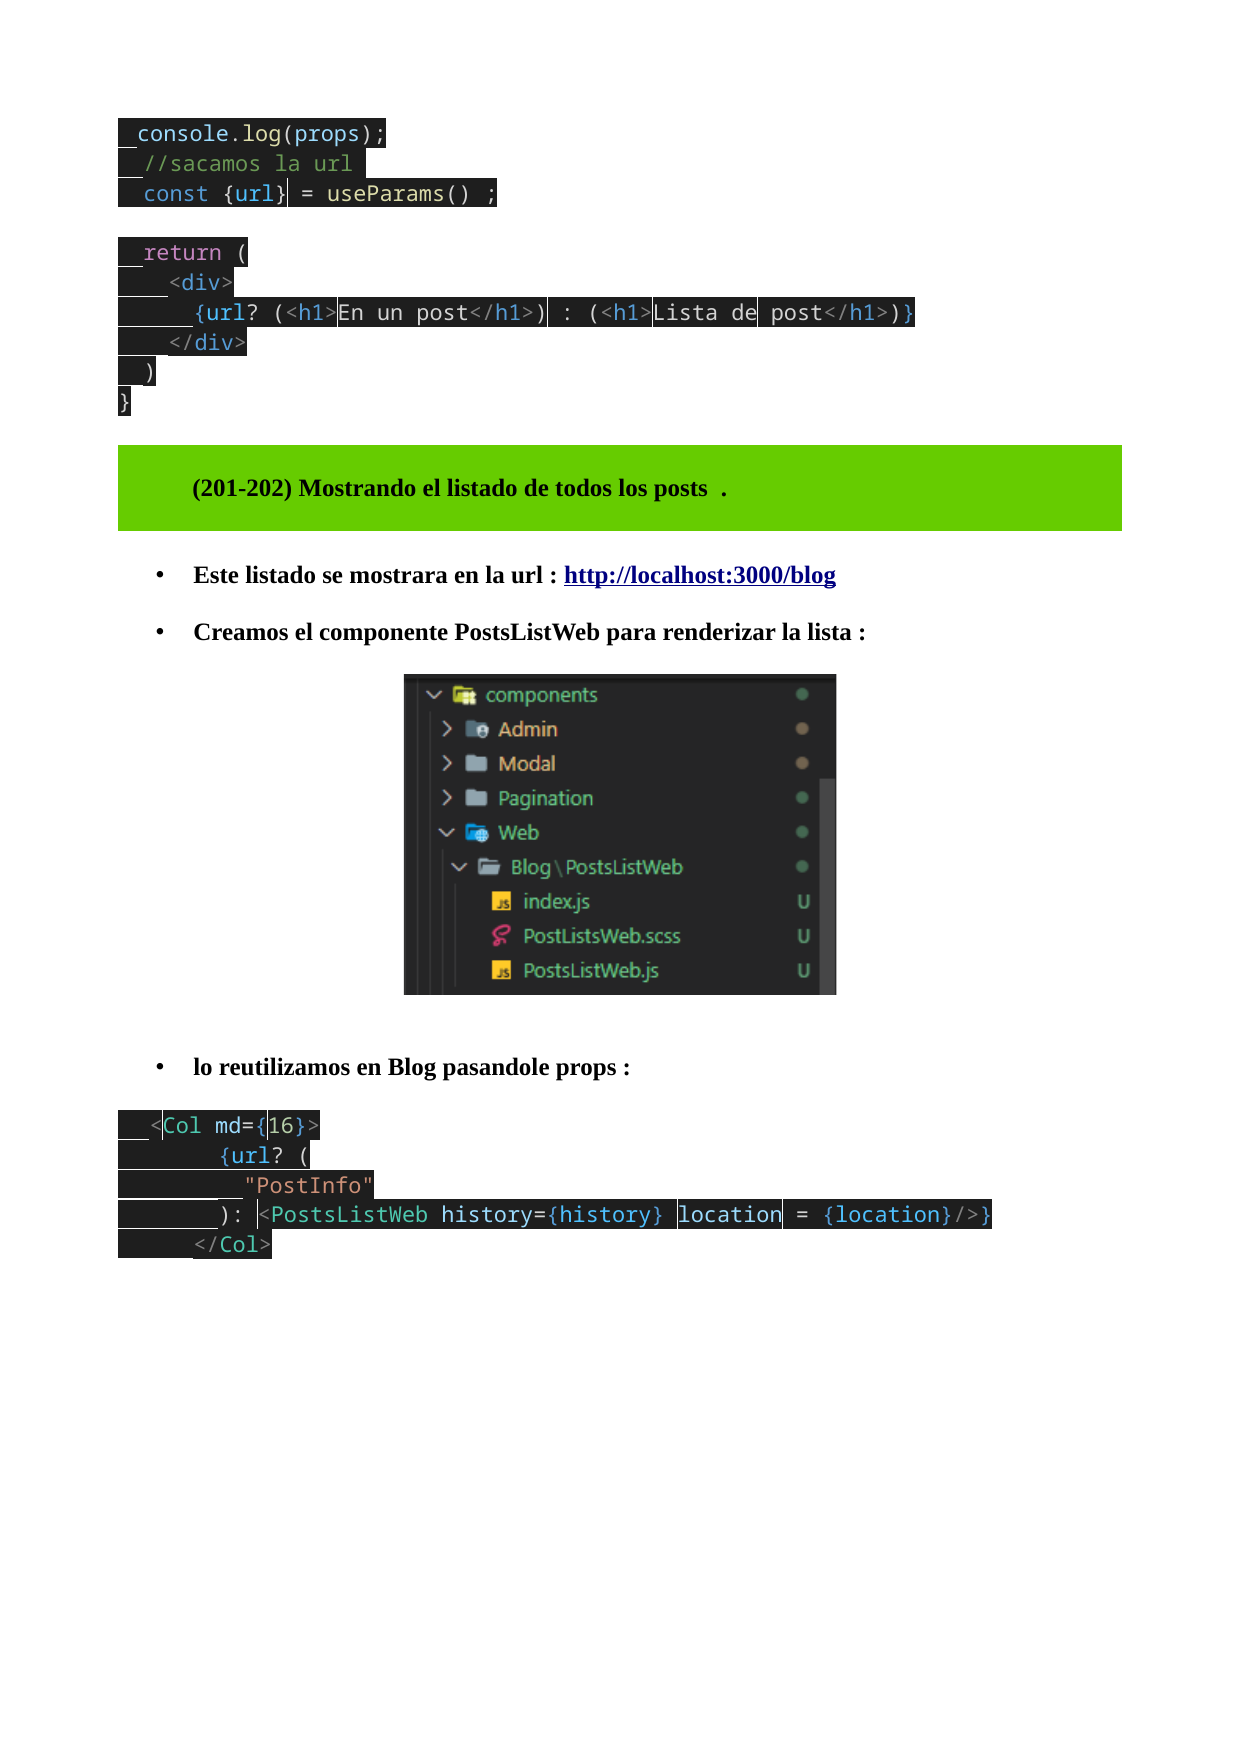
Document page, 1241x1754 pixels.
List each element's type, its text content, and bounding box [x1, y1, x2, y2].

text </Col> [118, 1229, 1122, 1259]
text return ( [118, 237, 1122, 267]
list lo reutilizamos en Blog pasandole props : [156, 1052, 1122, 1081]
text ) [118, 356, 1122, 386]
text } [118, 386, 1122, 416]
text <div> [118, 267, 1122, 297]
text console.log(props); [118, 118, 1122, 148]
list Creamos el componente PostsListWeb para renderizar la lista : [156, 617, 1122, 646]
text {url? (<h1>En un post</h1>) : (<h1>Lista de post</h1>)} [118, 297, 1122, 327]
picture [403, 674, 837, 995]
text <Col md={16}> [118, 1110, 1122, 1140]
text </div> [118, 327, 1122, 356]
text "PostInfo" [118, 1169, 1122, 1199]
text //sacamos la url [118, 148, 1122, 178]
text (201-202) Mostrando el listado de todos los posts . [118, 473, 1122, 502]
text const {url} = useParams() ; [118, 178, 1122, 207]
text ): <PostsListWeb history={history} location = {location}/>} [118, 1199, 1122, 1229]
text {url? ( [118, 1140, 1122, 1169]
list Este listado se mostrara en la url : http://localhost:3000/blog [156, 560, 1122, 588]
